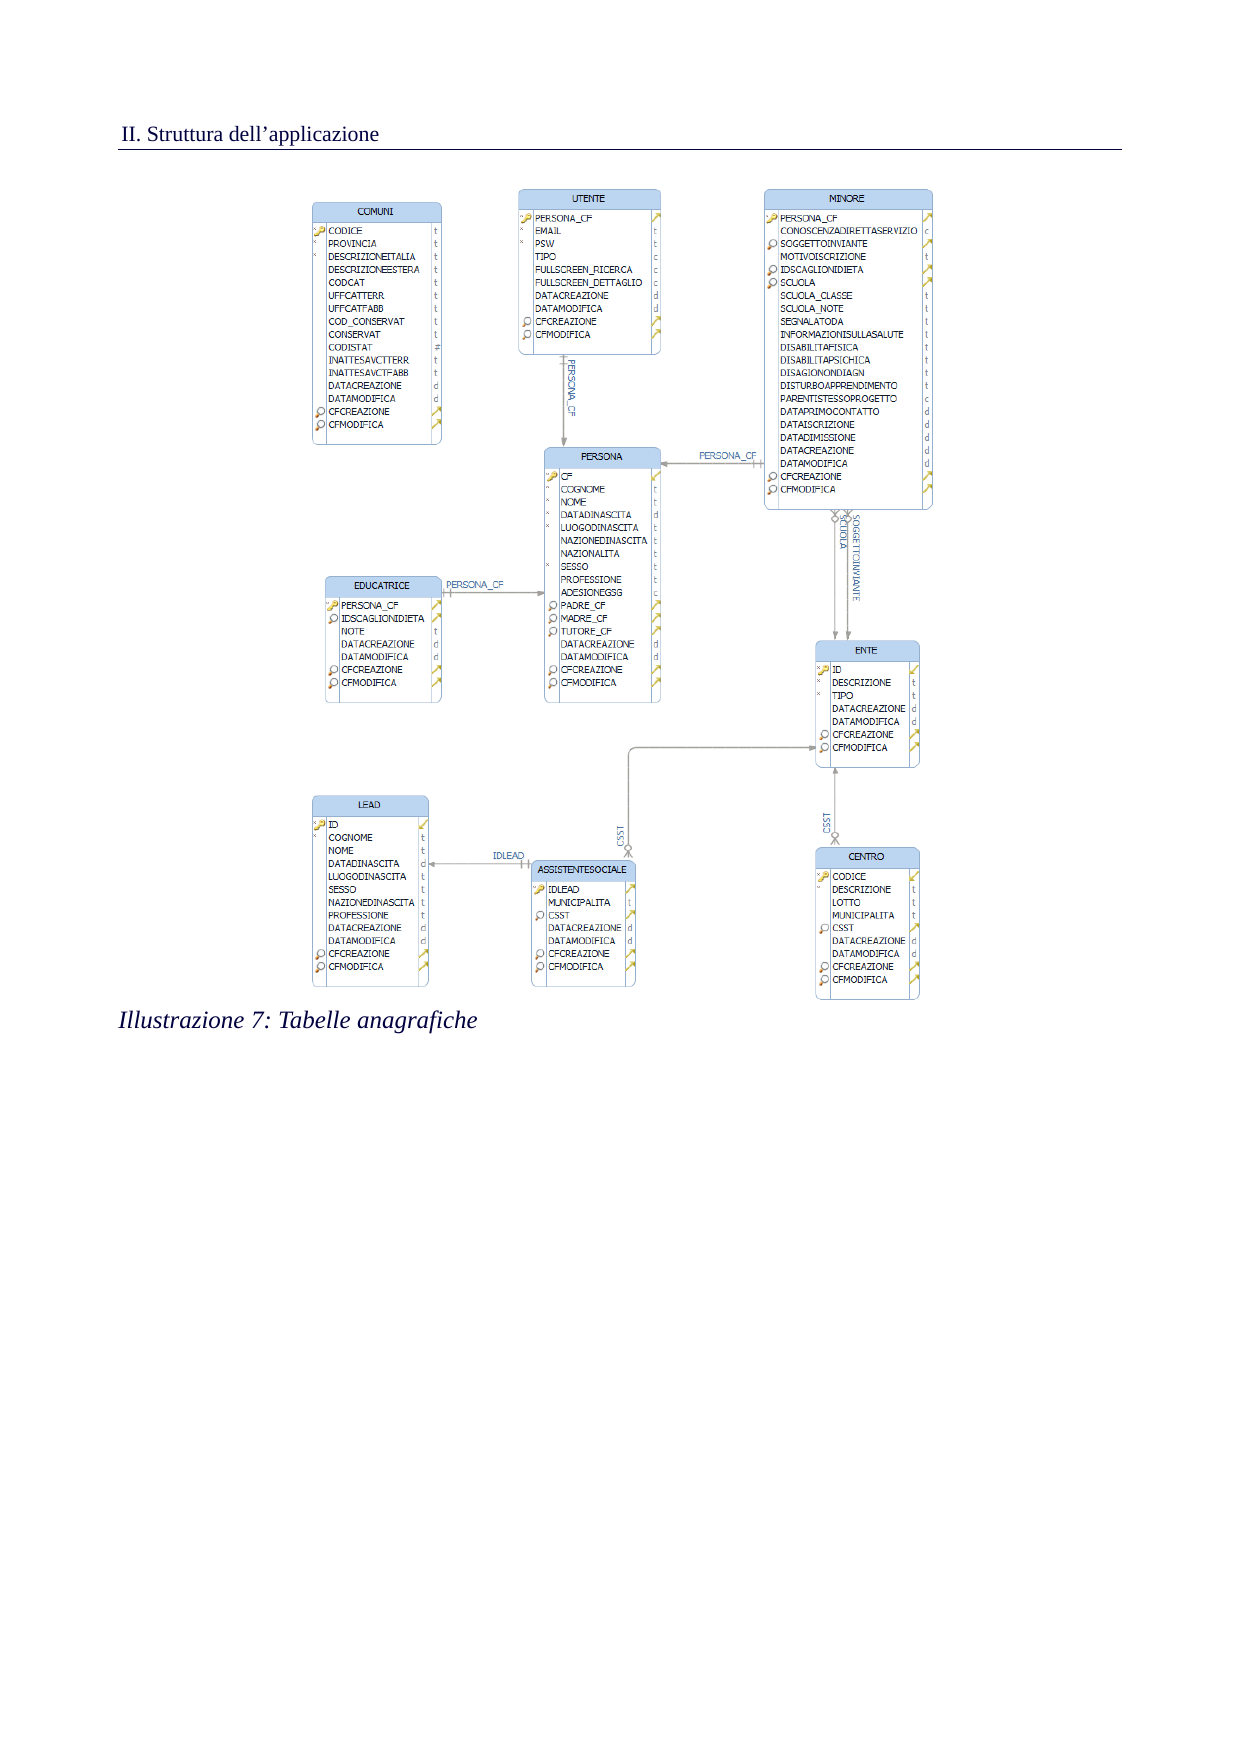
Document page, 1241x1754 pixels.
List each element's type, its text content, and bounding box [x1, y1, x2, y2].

text Illustrazione 7: Tabelle anagrafiche [118, 179, 1122, 1034]
picture [301, 178, 939, 1005]
